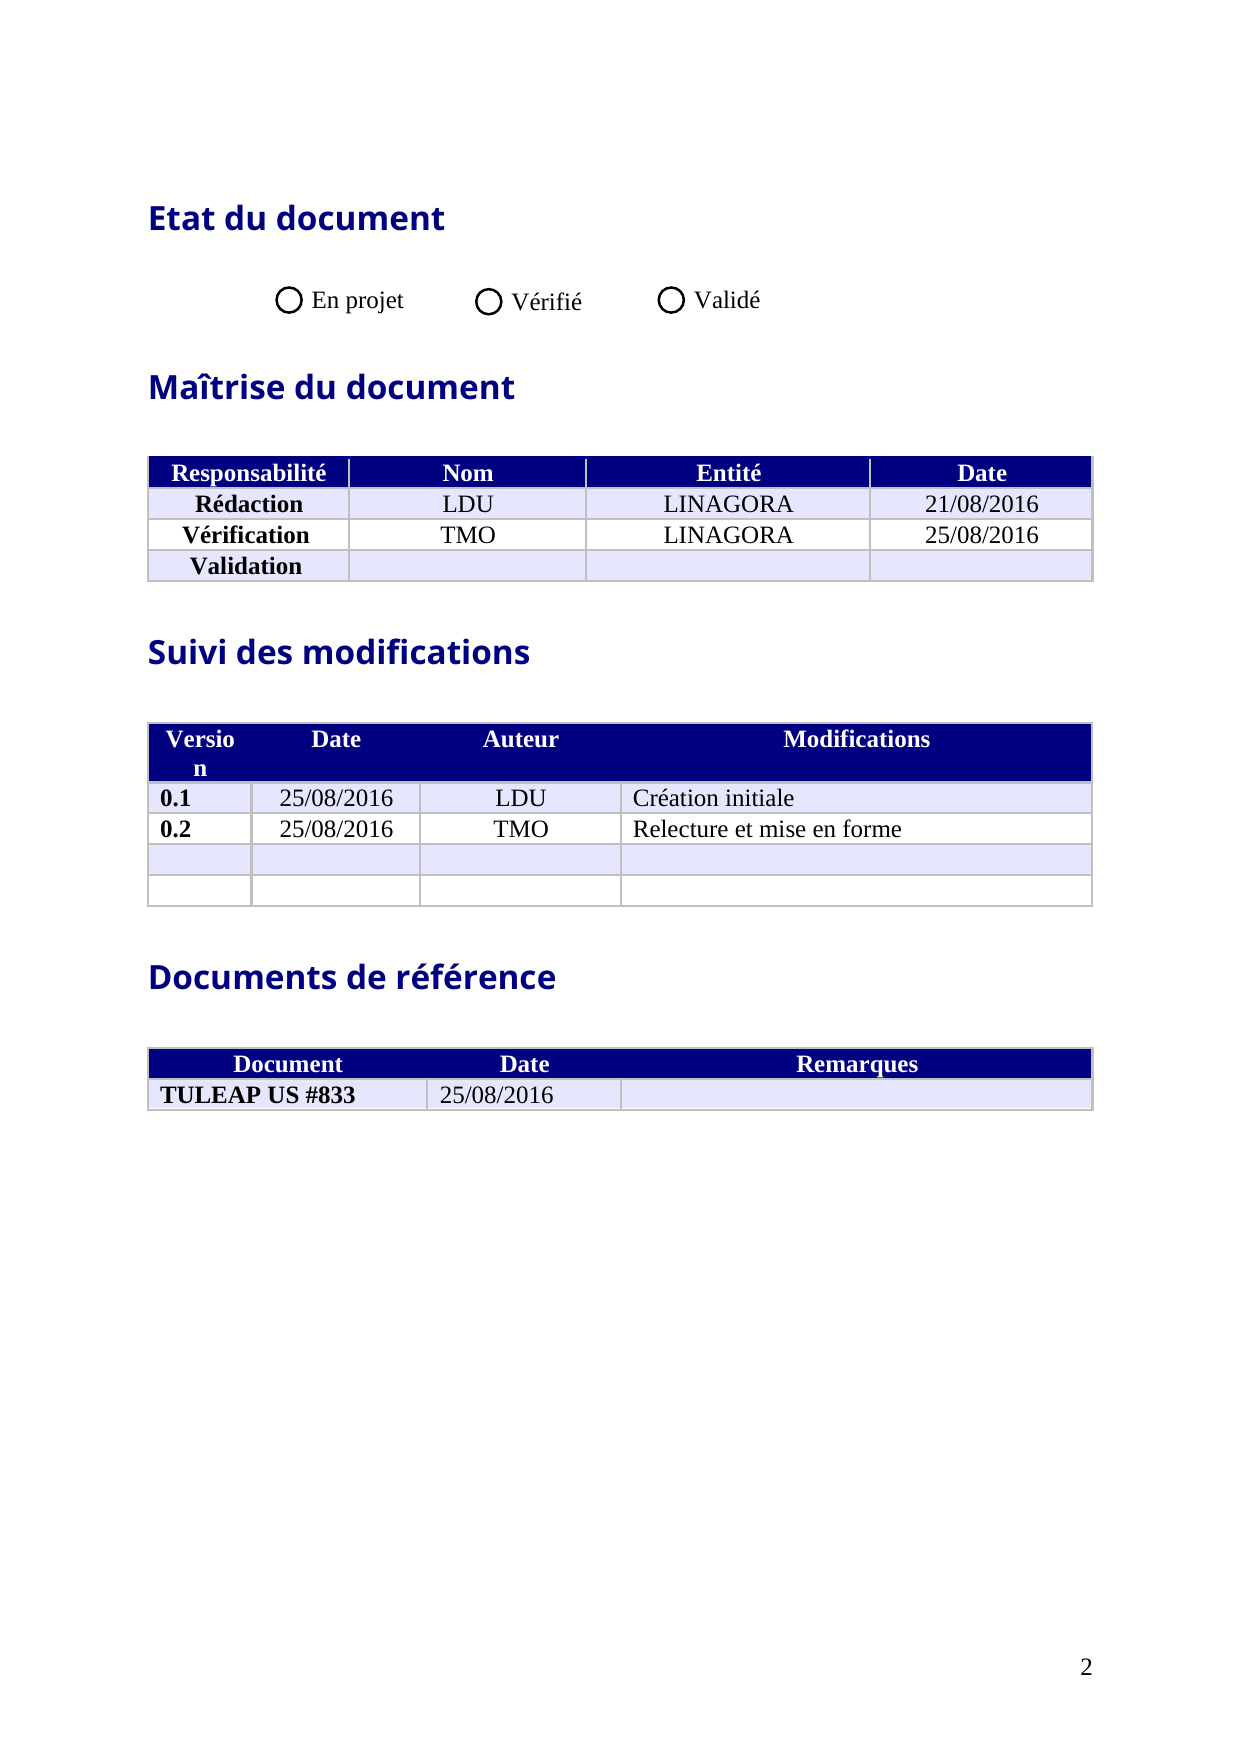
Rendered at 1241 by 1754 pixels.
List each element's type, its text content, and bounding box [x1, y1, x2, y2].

table_cell LINAGORA [587, 520, 869, 549]
subtitle Documents de référence [148, 954, 1093, 999]
table_header Date [871, 459, 1091, 487]
table_cell TMO [421, 814, 620, 843]
table_cell 25/08/2016 [428, 1080, 620, 1108]
table_cell 0.2 [149, 814, 250, 843]
table_header Version [149, 724, 251, 781]
table_cell Création initiale [622, 784, 1091, 812]
table_header Modifications [621, 724, 1091, 781]
table_header Auteur [420, 724, 621, 781]
table_cell [622, 1080, 1091, 1108]
table_cell [421, 845, 620, 874]
table_cell 0.1 [149, 784, 250, 812]
table_header Remarques [621, 1049, 1091, 1078]
table_cell [253, 876, 419, 905]
table_cell 21/08/2016 [871, 489, 1091, 518]
table_cell [871, 551, 1091, 580]
table_cell [587, 551, 869, 580]
table_cell LINAGORA [587, 489, 869, 518]
table_cell [253, 845, 419, 874]
table_cell [149, 845, 250, 874]
subtitle Suivi des modifications [148, 629, 1093, 674]
table_cell 25/08/2016 [871, 520, 1091, 549]
table_cell LDU [350, 489, 585, 518]
table_cell Validation [149, 551, 348, 580]
table_header Responsabilité [149, 459, 160, 487]
table_cell 25/08/2016 [253, 784, 419, 812]
table_header Entité [587, 459, 869, 487]
table_cell [622, 845, 1091, 874]
table_cell TULEAP US #833 [149, 1080, 426, 1108]
table_cell Rédaction [149, 489, 348, 518]
subtitle Etat du document [148, 195, 1093, 240]
table_header Document [149, 1049, 427, 1078]
table_cell [149, 876, 250, 905]
table_header Date [427, 1049, 621, 1078]
table_header Responsabilité [338, 459, 348, 487]
table_cell TMO [350, 520, 585, 549]
table_cell 25/08/2016 [253, 814, 419, 843]
table_cell [421, 876, 620, 905]
table_header Nom [350, 459, 585, 487]
subtitle Maîtrise du document [148, 364, 1093, 409]
table_cell [622, 876, 1091, 905]
table_cell Relecture et mise en forme [622, 814, 1091, 843]
table_cell Vérification [149, 520, 348, 549]
table_cell [350, 551, 585, 580]
table_header Date [251, 724, 420, 781]
table_cell LDU [421, 784, 620, 812]
